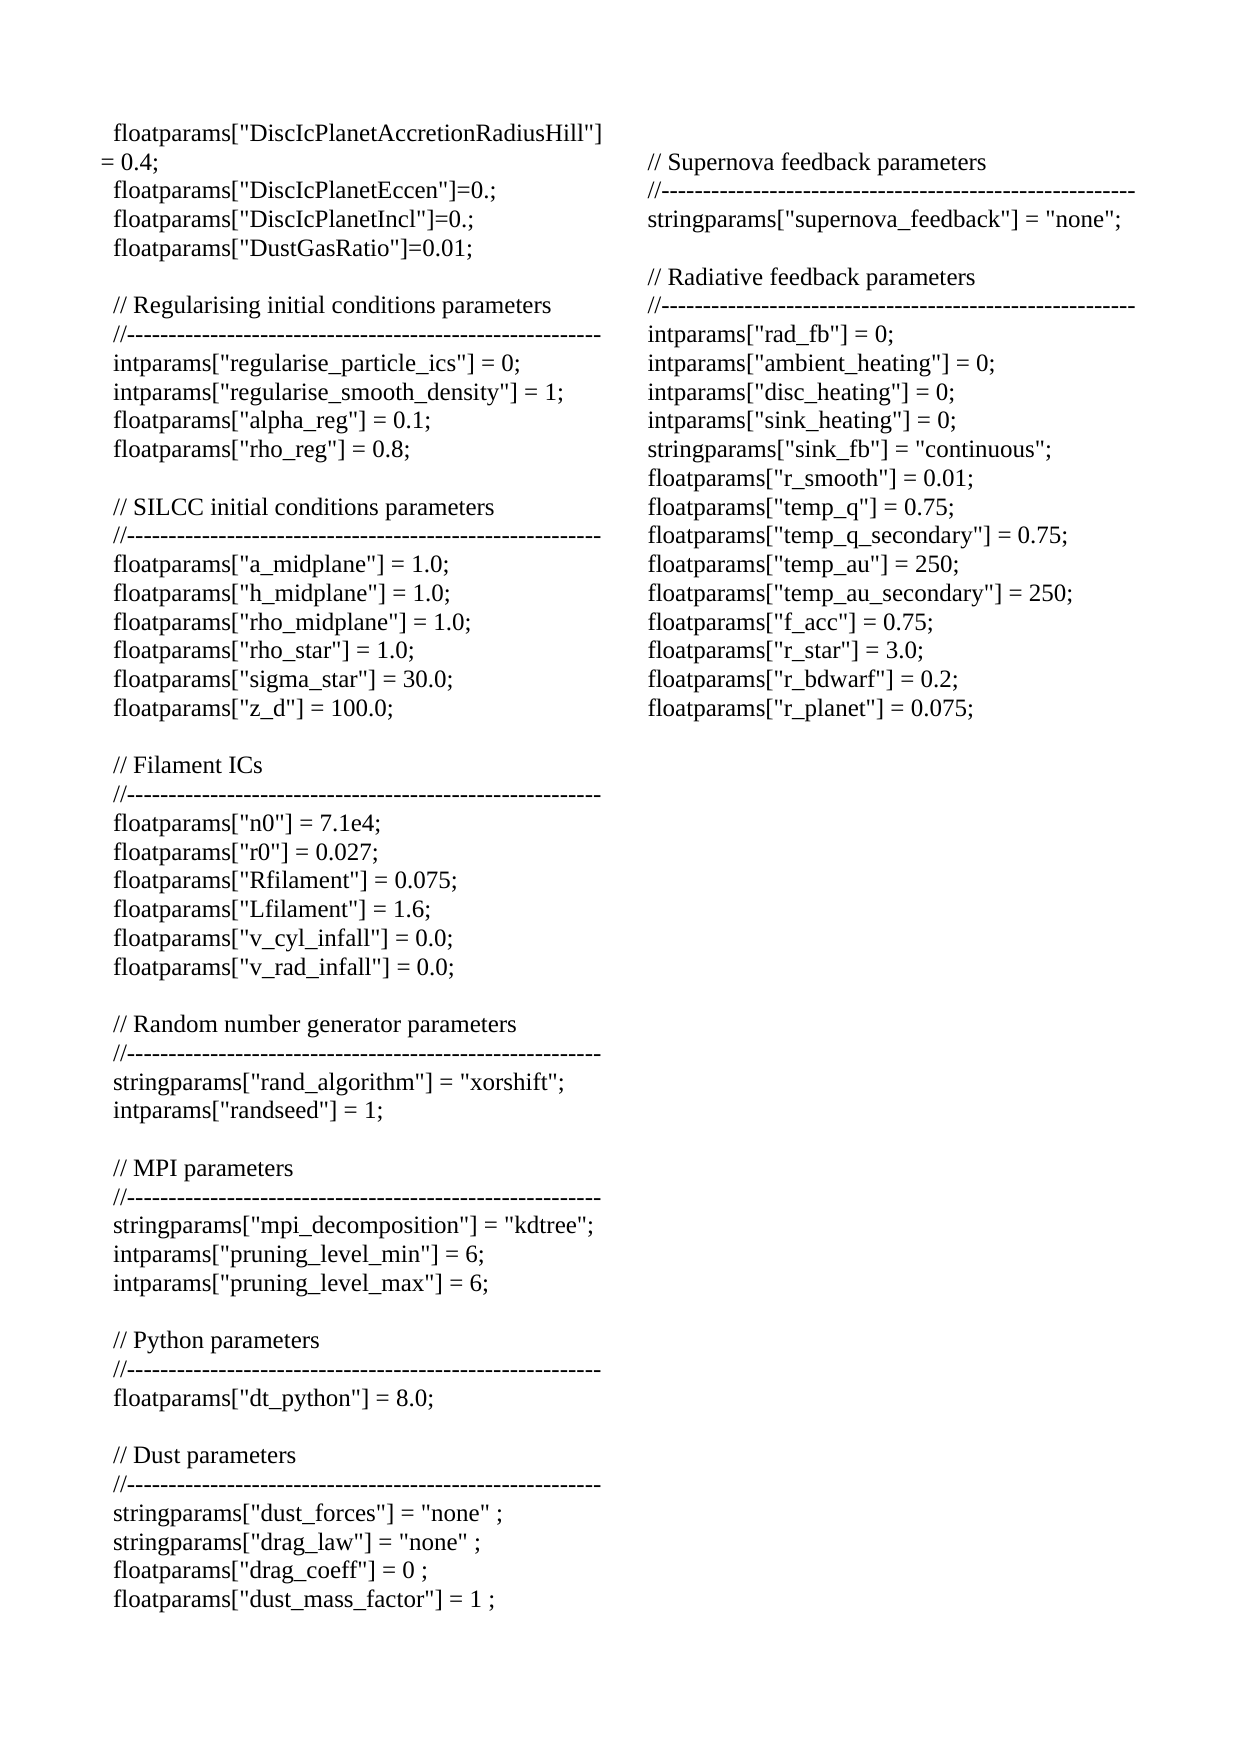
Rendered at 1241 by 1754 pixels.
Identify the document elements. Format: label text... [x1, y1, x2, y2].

text floatparams["rho_reg"] = 0.8; [100, 434, 605, 463]
text floatparams["v_cyl_infall"] = 0.0; [100, 923, 605, 952]
text //--------------------------------------------------------- [635, 176, 1140, 204]
text floatparams["dt_python"] = 8.0; [100, 1383, 605, 1412]
text //--------------------------------------------------------- [100, 779, 605, 808]
text floatparams["drag_coeff"] = 0 ; [100, 1556, 605, 1584]
text // MPI parameters [100, 1153, 605, 1182]
text floatparams["temp_au_secondary"] = 250; [635, 578, 1140, 607]
text intparams["sink_heating"] = 0; [635, 406, 1140, 434]
text floatparams["r_bdwarf"] = 0.2; [635, 664, 1140, 693]
text stringparams["sink_fb"] = "continuous"; [635, 434, 1140, 463]
text stringparams["supernova_feedback"] = "none"; [635, 204, 1140, 233]
text floatparams["DustGasRatio"]=0.01; [100, 233, 605, 262]
text floatparams["Lfilament"] = 1.6; [100, 894, 605, 923]
text // Dust parameters [100, 1441, 605, 1469]
text floatparams["r_star"] = 3.0; [635, 636, 1140, 664]
text intparams["randseed"] = 1; [100, 1096, 605, 1124]
text intparams["regularise_smooth_density"] = 1; [100, 377, 605, 406]
text intparams["ambient_heating"] = 0; [635, 348, 1140, 377]
text floatparams["rho_star"] = 1.0; [100, 636, 605, 664]
text floatparams["h_midplane"] = 1.0; [100, 578, 605, 607]
text stringparams["dust_forces"] = "none" ; [100, 1498, 605, 1527]
text //--------------------------------------------------------- [100, 1038, 605, 1067]
text floatparams["f_acc"] = 0.75; [635, 607, 1140, 636]
text floatparams["temp_q"] = 0.75; [635, 492, 1140, 521]
text floatparams["n0"] = 7.1e4; [100, 808, 605, 837]
text floatparams["sigma_star"] = 30.0; [100, 664, 605, 693]
text floatparams["r0"] = 0.027; [100, 837, 605, 866]
text floatparams["v_rad_infall"] = 0.0; [100, 952, 605, 981]
text floatparams["temp_q_secondary"] = 0.75; [635, 521, 1140, 549]
text stringparams["mpi_decomposition"] = "kdtree"; [100, 1211, 605, 1239]
text floatparams["DiscIcPlanetIncl"]=0.; [100, 204, 605, 233]
text // Radiative feedback parameters [635, 262, 1140, 291]
text floatparams["a_midplane"] = 1.0; [100, 549, 605, 578]
text //--------------------------------------------------------- [100, 1182, 605, 1211]
text intparams["disc_heating"] = 0; [635, 377, 1140, 406]
text floatparams["temp_au"] = 250; [635, 549, 1140, 578]
text floatparams["dust_mass_factor"] = 1 ; [100, 1584, 605, 1613]
text //--------------------------------------------------------- [100, 319, 605, 348]
text floatparams["r_smooth"] = 0.01; [635, 463, 1140, 492]
text // Filament ICs [100, 751, 605, 779]
text floatparams["alpha_reg"] = 0.1; [100, 406, 605, 434]
text stringparams["rand_algorithm"] = "xorshift"; [100, 1067, 605, 1096]
text floatparams["r_planet"] = 0.075; [635, 693, 1140, 722]
text // Python parameters [100, 1326, 605, 1354]
text floatparams["rho_midplane"] = 1.0; [100, 607, 605, 636]
text intparams["rad_fb"] = 0; [635, 319, 1140, 348]
text // Regularising initial conditions parameters [100, 291, 605, 319]
text //--------------------------------------------------------- [100, 1469, 605, 1498]
text intparams["regularise_particle_ics"] = 0; [100, 348, 605, 377]
text //--------------------------------------------------------- [100, 521, 605, 549]
text floatparams["Rfilament"] = 0.075; [100, 866, 605, 894]
text // SILCC initial conditions parameters [100, 492, 605, 521]
text // Supernova feedback parameters [635, 147, 1140, 176]
text //--------------------------------------------------------- [100, 1354, 605, 1383]
text floatparams["z_d"] = 100.0; [100, 693, 605, 722]
text stringparams["drag_law"] = "none" ; [100, 1527, 605, 1556]
text floatparams["DiscIcPlanetEccen"]=0.; [100, 176, 605, 204]
text // Random number generator parameters [100, 1009, 605, 1038]
text //--------------------------------------------------------- [635, 291, 1140, 319]
text intparams["pruning_level_max"] = 6; [100, 1268, 605, 1297]
text floatparams["DiscIcPlanetAccretionRadiusHill"] = 0.4; [100, 118, 605, 176]
text intparams["pruning_level_min"] = 6; [100, 1239, 605, 1268]
